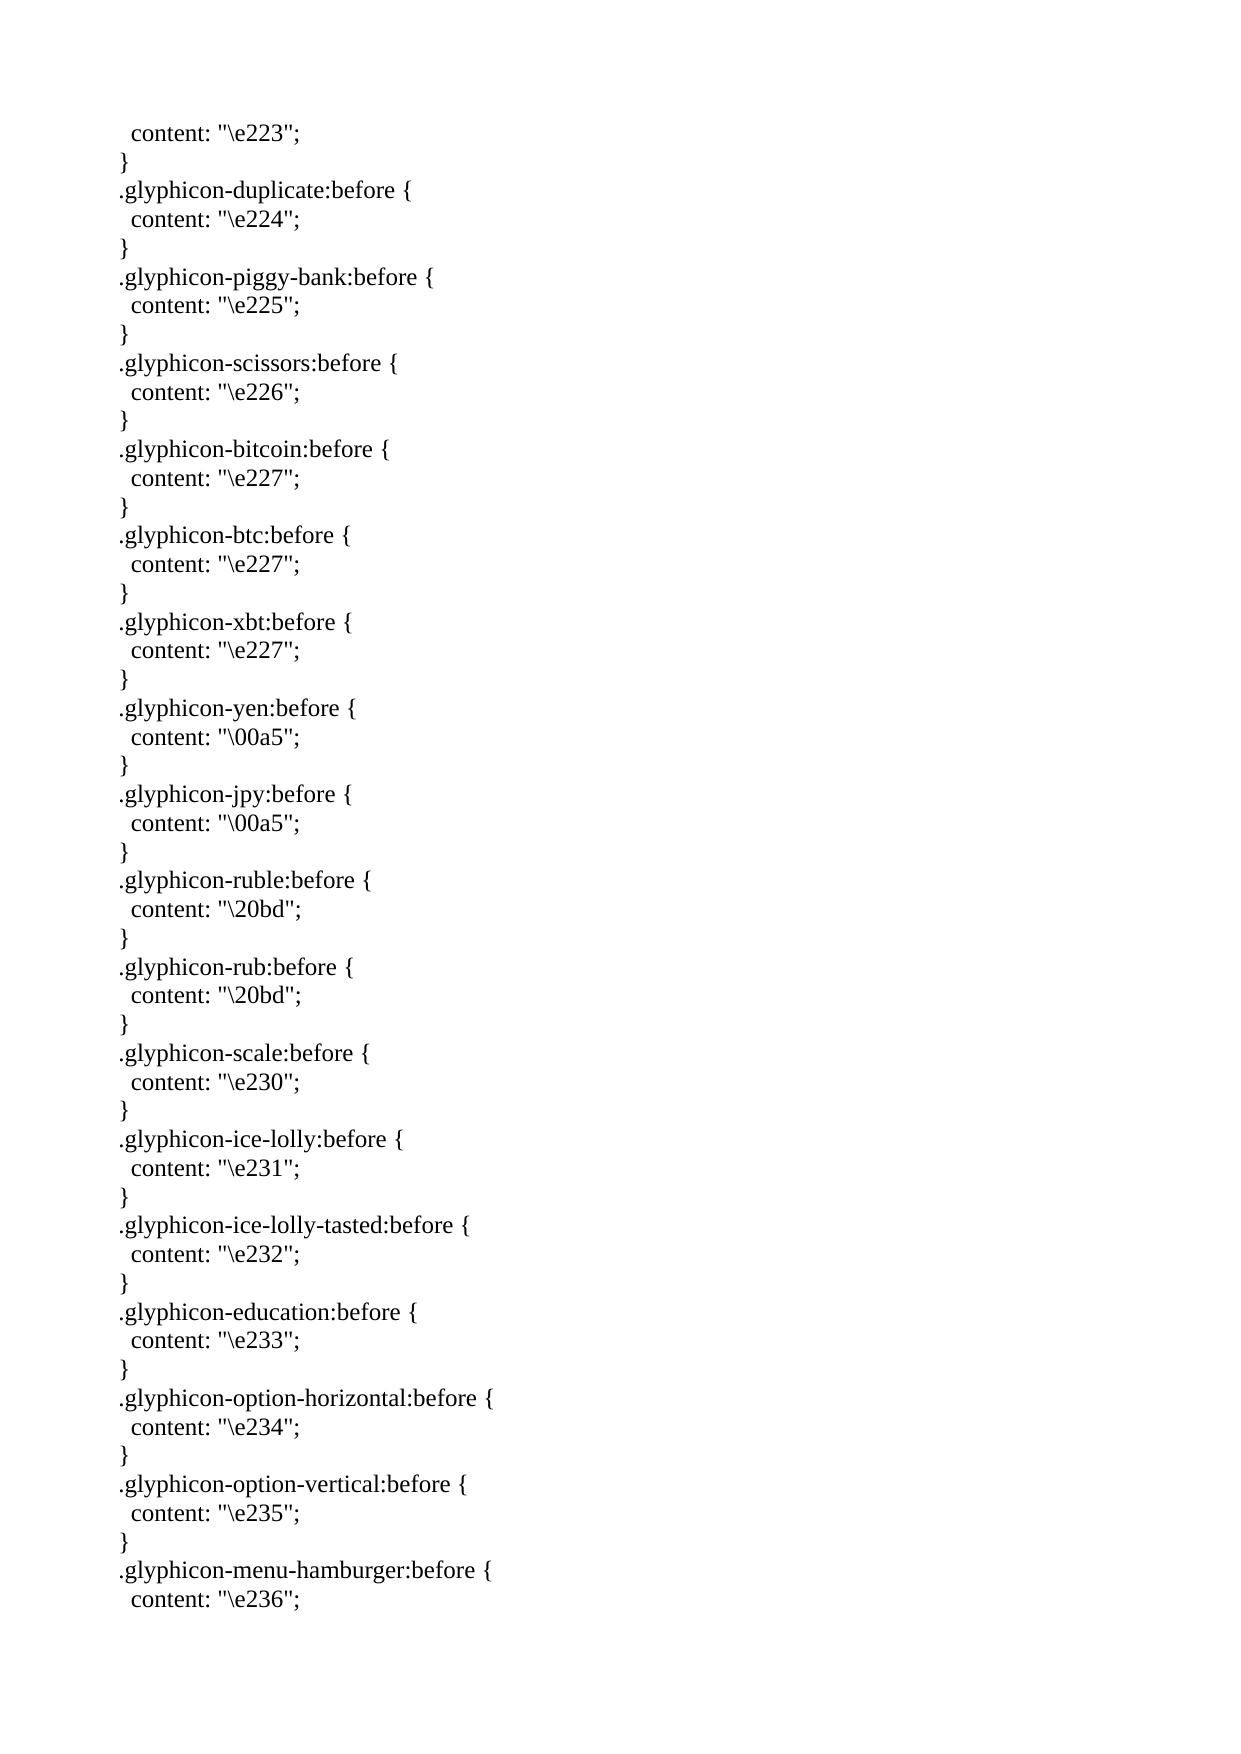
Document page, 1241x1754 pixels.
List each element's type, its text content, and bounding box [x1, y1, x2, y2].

text } [118, 837, 1122, 866]
text .glyphicon-ice-lolly:before { [118, 1124, 1122, 1153]
text content: "\00a5"; [118, 722, 1122, 751]
text } [118, 1441, 1122, 1469]
text content: "\e235"; [118, 1498, 1122, 1527]
text } [118, 1527, 1122, 1556]
text } [118, 1182, 1122, 1211]
text .glyphicon-jpy:before { [118, 779, 1122, 808]
text content: "\e226"; [118, 377, 1122, 406]
text content: "\e225"; [118, 291, 1122, 319]
text content: "\e227"; [118, 463, 1122, 492]
text content: "\e227"; [118, 549, 1122, 578]
text } [118, 406, 1122, 434]
text } [118, 1354, 1122, 1383]
text content: "\e233"; [118, 1326, 1122, 1354]
text } [118, 664, 1122, 693]
text content: "\20bd"; [118, 894, 1122, 923]
text } [118, 319, 1122, 348]
text .glyphicon-piggy-bank:before { [118, 262, 1122, 291]
text } [118, 147, 1122, 176]
text .glyphicon-xbt:before { [118, 607, 1122, 636]
text } [118, 578, 1122, 607]
text .glyphicon-ice-lolly-tasted:before { [118, 1211, 1122, 1239]
text .glyphicon-bitcoin:before { [118, 434, 1122, 463]
text content: "\00a5"; [118, 808, 1122, 837]
text content: "\20bd"; [118, 981, 1122, 1009]
text .glyphicon-scale:before { [118, 1038, 1122, 1067]
text } [118, 923, 1122, 952]
text content: "\e232"; [118, 1239, 1122, 1268]
text content: "\e223"; [118, 118, 1122, 147]
text .glyphicon-menu-hamburger:before { [118, 1556, 1122, 1584]
text .glyphicon-education:before { [118, 1297, 1122, 1326]
text .glyphicon-scissors:before { [118, 348, 1122, 377]
text } [118, 1268, 1122, 1297]
text content: "\e224"; [118, 204, 1122, 233]
text } [118, 751, 1122, 779]
text .glyphicon-btc:before { [118, 521, 1122, 549]
text content: "\e236"; [118, 1584, 1122, 1613]
text .glyphicon-option-vertical:before { [118, 1469, 1122, 1498]
text content: "\e231"; [118, 1153, 1122, 1182]
text .glyphicon-yen:before { [118, 693, 1122, 722]
text content: "\e234"; [118, 1412, 1122, 1441]
text .glyphicon-rub:before { [118, 952, 1122, 981]
text } [118, 492, 1122, 521]
text } [118, 1096, 1122, 1124]
text content: "\e227"; [118, 636, 1122, 664]
text .glyphicon-ruble:before { [118, 866, 1122, 894]
text .glyphicon-option-horizontal:before { [118, 1383, 1122, 1412]
text } [118, 233, 1122, 262]
text } [118, 1009, 1122, 1038]
text content: "\e230"; [118, 1067, 1122, 1096]
text .glyphicon-duplicate:before { [118, 176, 1122, 204]
